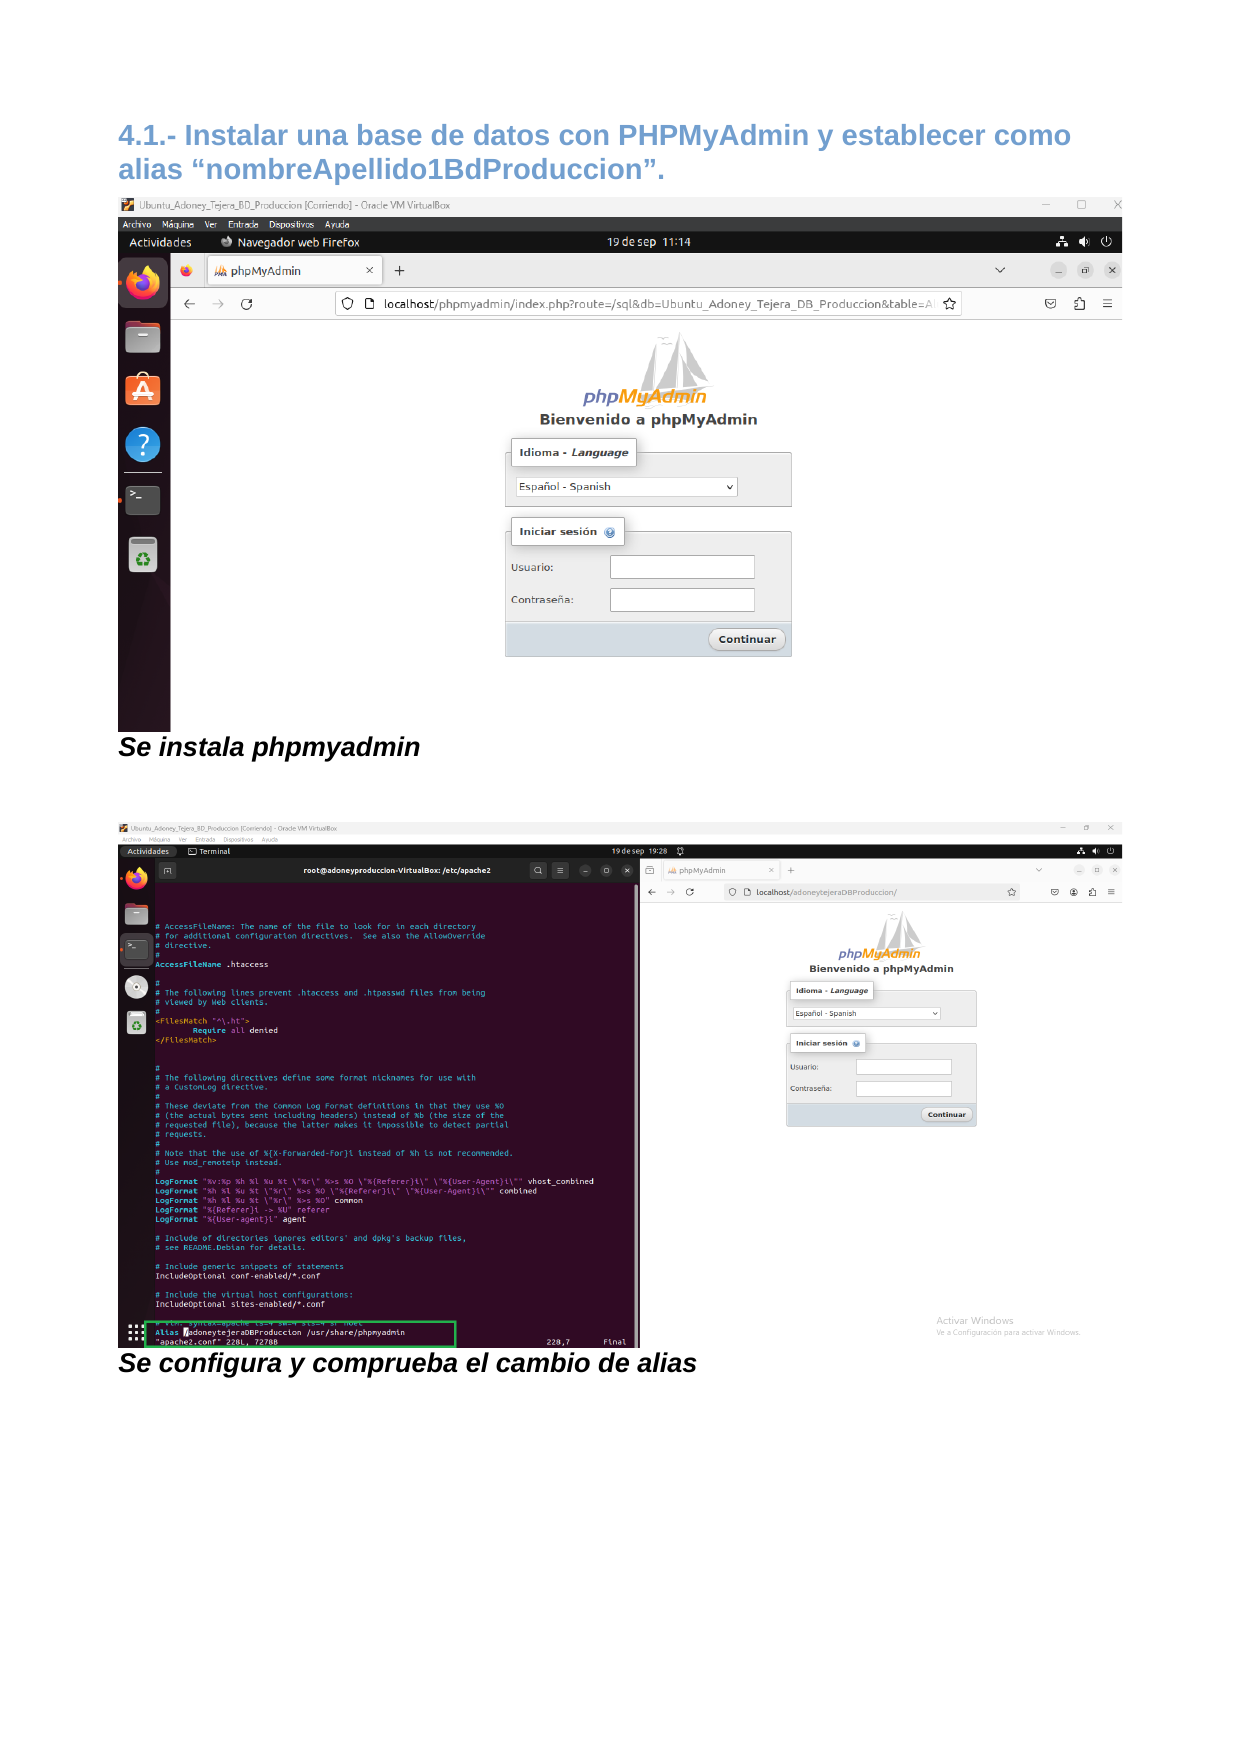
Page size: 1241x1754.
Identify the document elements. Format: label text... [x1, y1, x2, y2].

subtitle 4.1.- Instalar una base de datos con PHPMyAdmin y establecer como alias “nombreApellido1BdProduccion”. [118, 118, 1122, 185]
picture [118, 197, 1123, 732]
subtitle Se instala phpmyadmin [118, 732, 1122, 762]
picture [118, 822, 1123, 1348]
subtitle Se configura y comprueba el cambio de alias [118, 1348, 1122, 1378]
